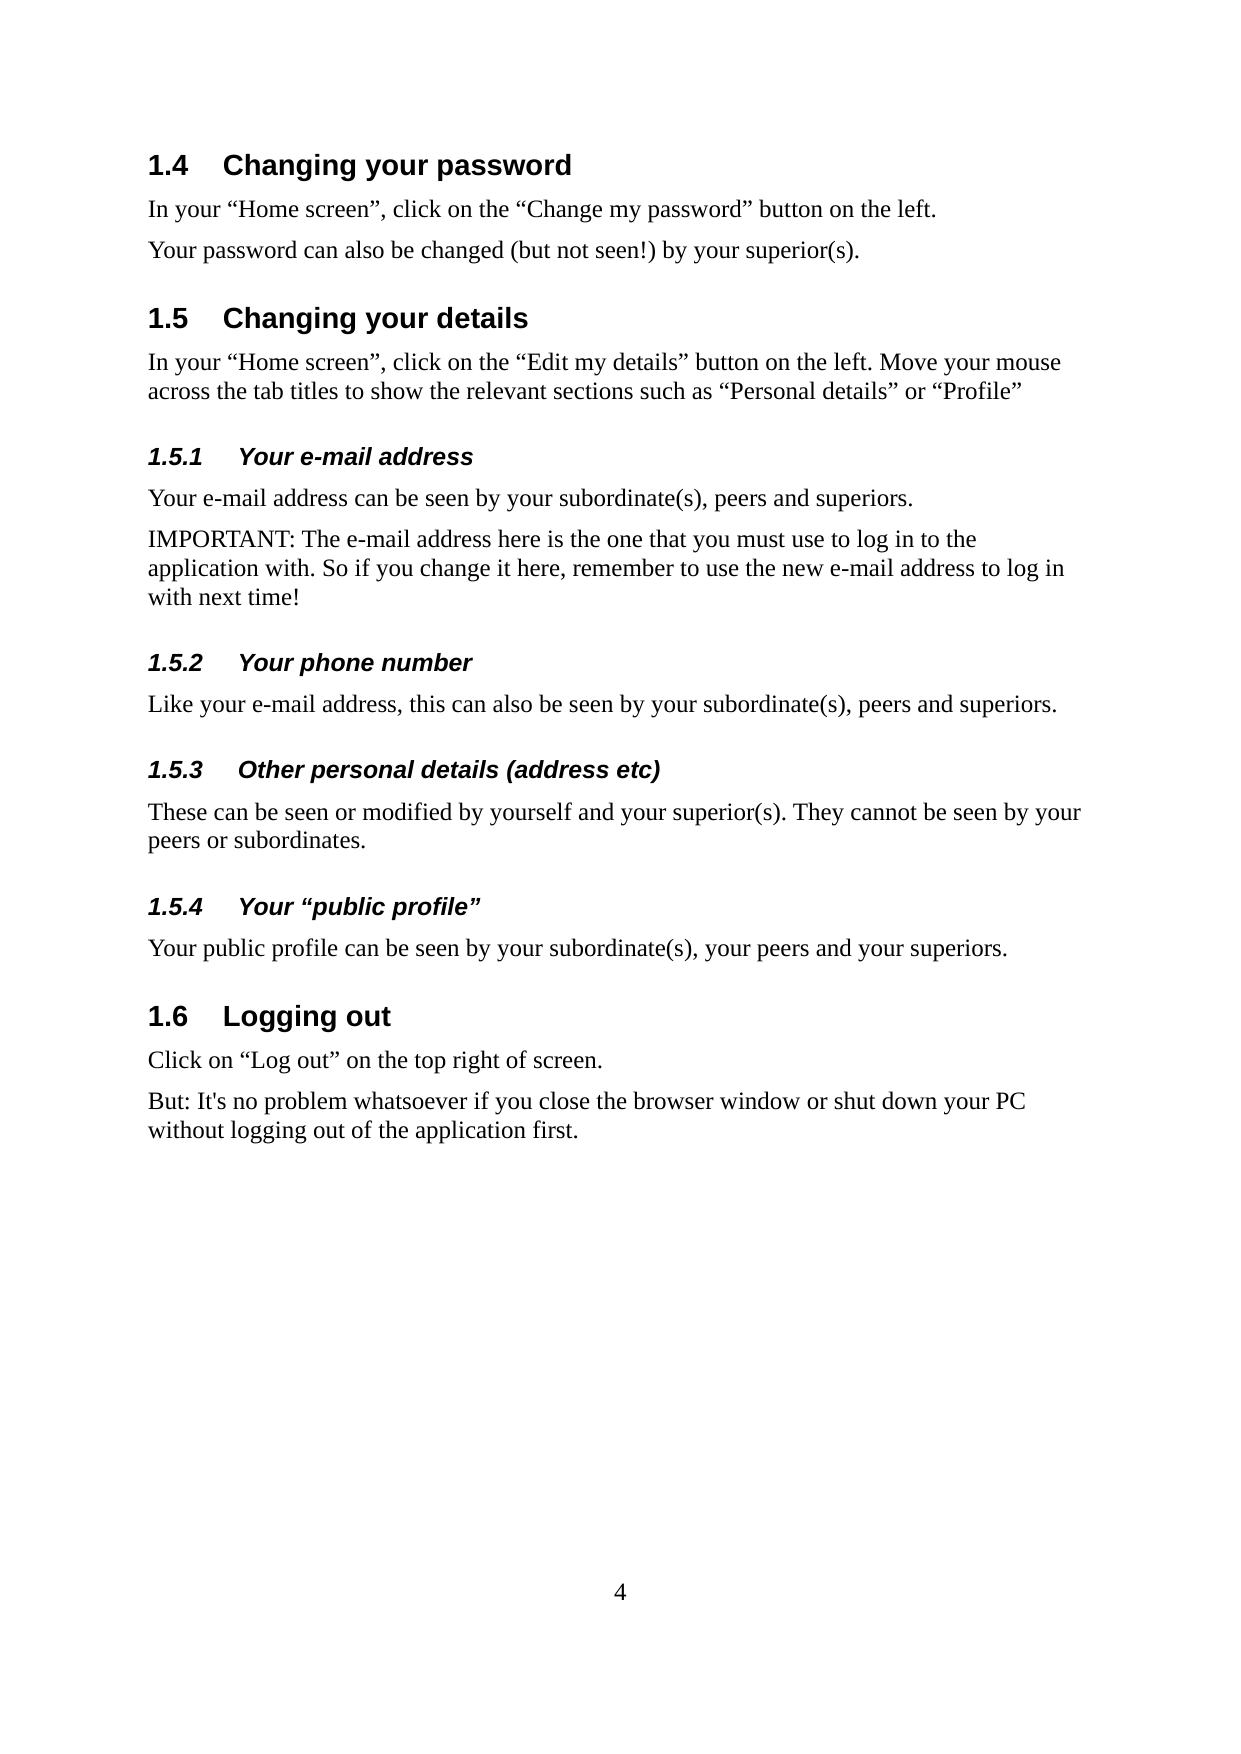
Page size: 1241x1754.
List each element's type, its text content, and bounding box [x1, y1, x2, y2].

subtitle Logging out [148, 999, 1093, 1032]
text Your password can also be changed (but not seen!) by your superior(s). [148, 235, 1093, 264]
subtitle Changing your password [148, 148, 1093, 181]
text But: It's no problem whatsoever if you close the browser window or shut down your PC without logging out of the application first. [148, 1086, 1093, 1144]
subtitle Your phone number [148, 648, 1093, 677]
text Click on “Log out” on the top right of screen. [148, 1045, 1093, 1074]
subtitle Other personal details (address etc) [148, 756, 1093, 784]
subtitle Changing your details [148, 301, 1093, 335]
subtitle Your e-mail address [148, 442, 1093, 471]
text In your “Home screen”, click on the “Change my password” button on the left. [148, 194, 1093, 222]
subtitle Your “public profile” [148, 892, 1093, 920]
text Your e-mail address can be seen by your subordinate(s), peers and superiors. [148, 483, 1093, 512]
text In your “Home screen”, click on the “Edit my details” button on the left. Move your mouse across the tab titles to show the relevant sections such as “Personal details” or “Profile” [148, 347, 1093, 405]
text Like your e-mail address, this can also be seen by your subordinate(s), peers and superiors. [148, 689, 1093, 718]
text IMPORTANT: The e-mail address here is the one that you must use to log in to the application with. So if you change it here, remember to use the new e-mail address to log in with next time! [148, 524, 1093, 611]
text These can be seen or modified by yourself and your superior(s). They cannot be seen by your peers or subordinates. [148, 797, 1093, 854]
text Your public profile can be seen by your subordinate(s), your peers and your superiors. [148, 933, 1093, 961]
